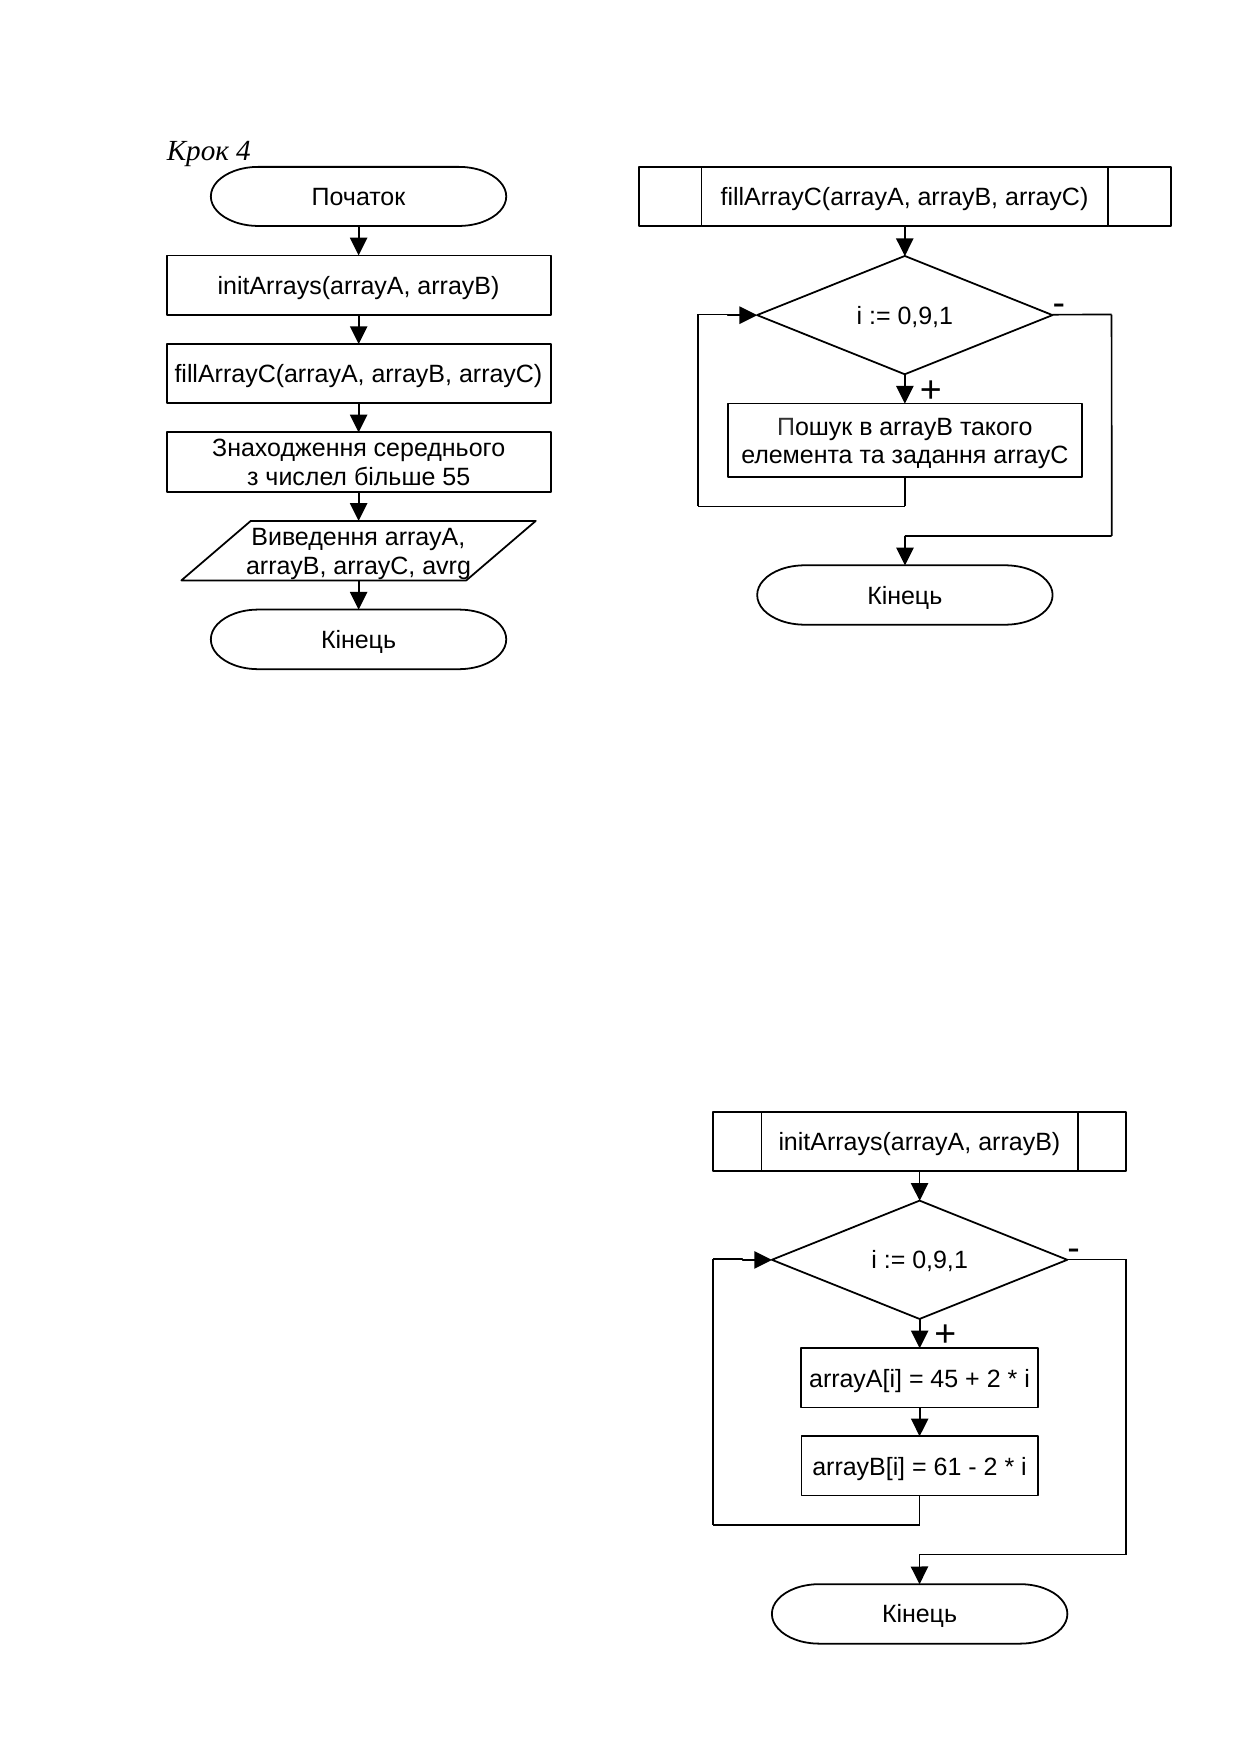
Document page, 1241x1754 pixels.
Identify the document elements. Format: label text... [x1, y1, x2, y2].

text Крок 4 [167, 133, 1163, 167]
